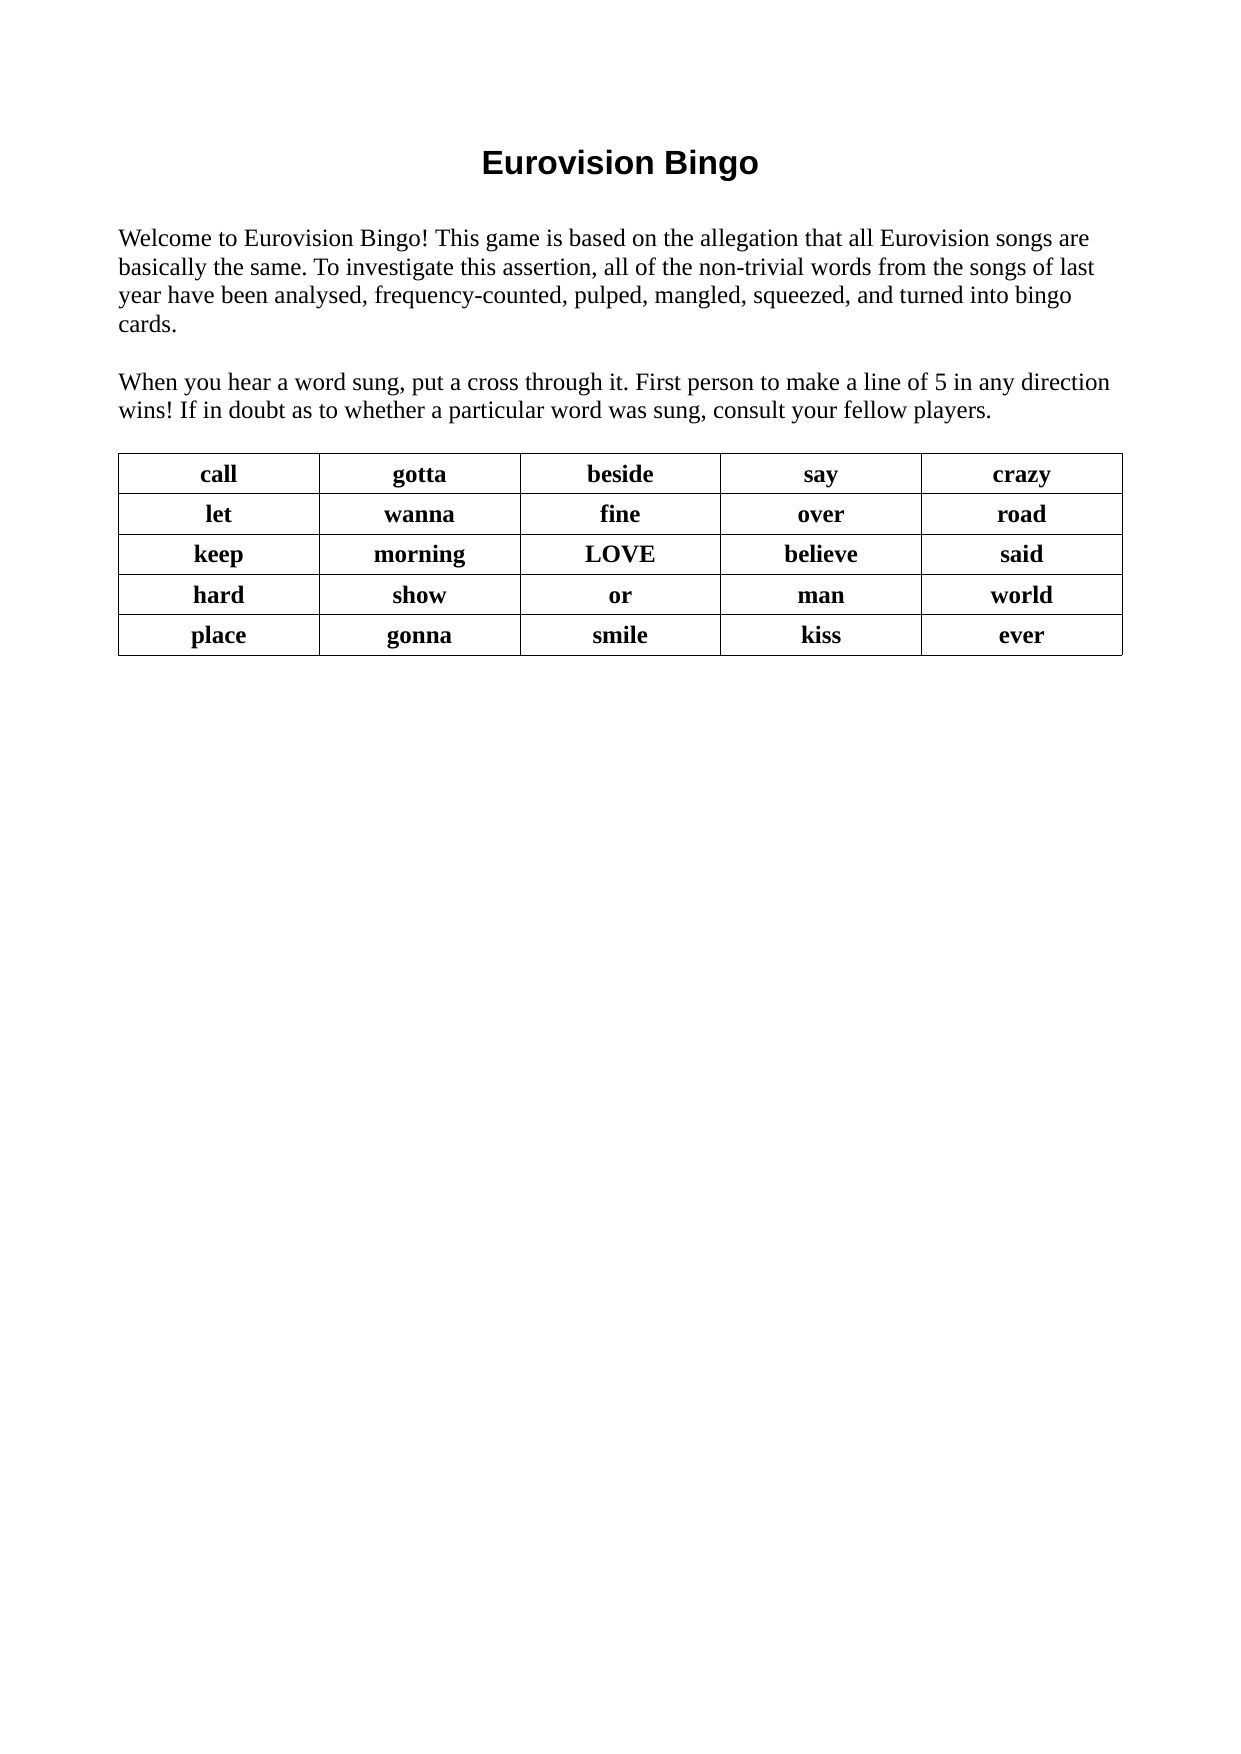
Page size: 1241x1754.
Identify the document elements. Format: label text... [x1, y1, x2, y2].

table_cell road [922, 494, 1122, 534]
table_cell keep [119, 535, 319, 574]
table_cell fine [521, 494, 720, 534]
table_cell said [922, 535, 1122, 574]
table_cell morning [320, 535, 520, 574]
table_header call [119, 454, 319, 493]
table_header say [721, 454, 921, 493]
table_cell world [922, 575, 1122, 614]
text When you hear a word sung, put a cross through it. First person to make a line of 5 in any direction wins! If in doubt as to whether a particular word was sung, consult your fellow players. [118, 367, 1122, 424]
table_cell gonna [320, 615, 520, 654]
table_cell LOVE [521, 535, 720, 574]
table_cell let [119, 494, 319, 534]
table_cell ever [922, 615, 1122, 654]
subtitle Eurovision Bingo [118, 143, 1122, 182]
table_cell wanna [320, 494, 520, 534]
table_header crazy [922, 454, 1122, 493]
table_cell smile [521, 615, 720, 654]
table_cell kiss [721, 615, 921, 654]
table_header beside [521, 454, 720, 493]
text Welcome to Eurovision Bingo! This game is based on the allegation that all Eurovision songs are basically the same. To investigate this assertion, all of the non-trivial words from the songs of last year have been analysed, frequency-counted, pulped, mangled, squeezed, and turned into bingo cards. [118, 223, 1122, 338]
table_cell man [721, 575, 921, 614]
table_cell believe [721, 535, 921, 574]
table_cell or [521, 575, 720, 614]
table_cell place [119, 615, 319, 654]
table_cell hard [119, 575, 319, 614]
table_cell over [721, 494, 921, 534]
table_header gotta [320, 454, 520, 493]
table_cell show [320, 575, 520, 614]
